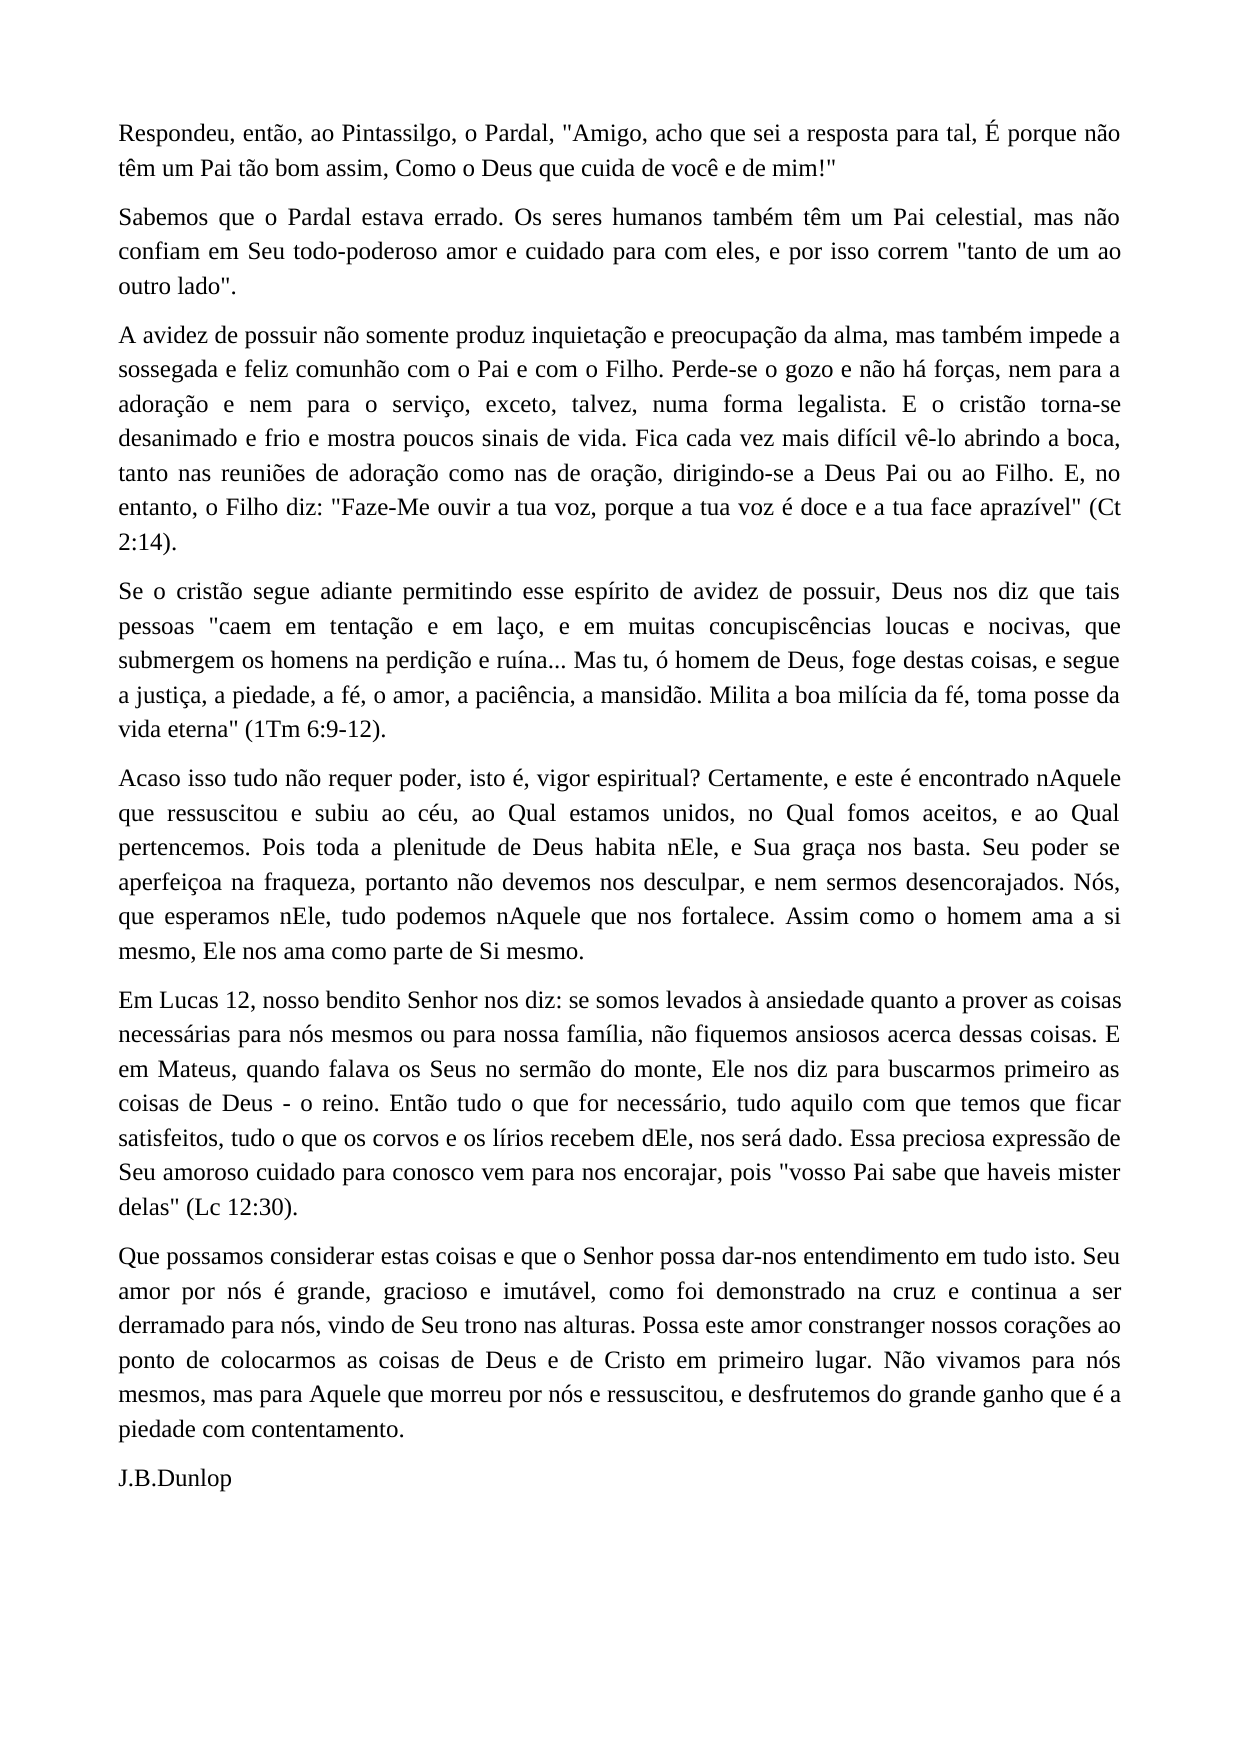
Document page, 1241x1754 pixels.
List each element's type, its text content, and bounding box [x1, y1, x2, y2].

text Em Lucas 12, nosso bendito Senhor nos diz: se somos levados à ansiedade quanto a prover as coisas necessárias para nós mesmos ou para nossa família, não fiquemos ansiosos acerca dessas coisas. E em Mateus, quando falava os Seus no sermão do monte, Ele nos diz para buscarmos primeiro as coisas de Deus - o reino. Então tudo o que for necessário, tudo aquilo com que temos que ficar satisfeitos, tudo o que os corvos e os lírios recebem dEle, nos será dado. Essa preciosa expressão de Seu amoroso cuidado para conosco vem para nos encorajar, pois "vosso Pai sabe que haveis mister delas" (Lc 12:30). [118, 985, 1122, 1221]
text Respondeu, então, ao Pintassilgo, o Pardal, "Amigo, acho que sei a resposta para tal, É porque não têm um Pai tão bom assim, Como o Deus que cuida de você e de mim!" [118, 118, 1122, 181]
text Se o cristão segue adiante permitindo esse espírito de avidez de possuir, Deus nos diz que tais pessoas "caem em tentação e em laço, e em muitas concupiscências loucas e nocivas, que submergem os homens na perdição e ruína... Mas tu, ó homem de Deus, foge destas coisas, e segue a justiça, a piedade, a fé, o amor, a paciência, a mansidão. Milita a boa milícia da fé, toma posse da vida eterna" (1Tm 6:9-12). [118, 576, 1122, 743]
text Que possamos considerar estas coisas e que o Senhor possa dar-nos entendimento em tudo isto. Seu amor por nós é grande, gracioso e imutável, como foi demonstrado na cruz e continua a ser derramado para nós, vindo de Seu trono nas alturas. Possa este amor constranger nossos corações ao ponto de colocarmos as coisas de Deus e de Cristo em primeiro lugar. Não vivamos para nós mesmos, mas para Aquele que morreu por nós e ressuscitou, e desfrutemos do grande ganho que é a piedade com contentamento. [118, 1241, 1122, 1442]
text Acaso isso tudo não requer poder, isto é, vigor espiritual? Certamente, e este é encontrado nAquele que ressuscitou e subiu ao céu, ao Qual estamos unidos, no Qual fomos aceitos, e ao Qual pertencemos. Pois toda a plenitude de Deus habita nEle, e Sua graça nos basta. Seu poder se aperfeiçoa na fraqueza, portanto não devemos nos desculpar, e nem sermos desencorajados. Nós, que esperamos nEle, tudo podemos nAquele que nos fortalece. Assim como o homem ama a si mesmo, Ele nos ama como parte de Si mesmo. [118, 763, 1122, 964]
text A avidez de possuir não somente produz inquietação e preocupação da alma, mas também impede a sossegada e feliz comunhão com o Pai e com o Filho. Perde-se o gozo e não há forças, nem para a adoração e nem para o serviço, exceto, talvez, numa forma legalista. E o cristão torna-se desanimado e frio e mostra poucos sinais de vida. Fica cada vez mais difícil vê-lo abrindo a boca, tanto nas reuniões de adoração como nas de oração, dirigindo-se a Deus Pai ou ao Filho. E, no entanto, o Filho diz: "Faze-Me ouvir a tua voz, porque a tua voz é doce e a tua face aprazível" (Ct 2:14). [118, 320, 1122, 556]
text J.B.Dunlop [118, 1463, 1122, 1492]
text Sabemos que o Pardal estava errado. Os seres humanos também têm um Pai celestial, mas não confiam em Seu todo-poderoso amor e cuidado para com eles, e por isso correm "tanto de um ao outro lado". [118, 202, 1122, 299]
